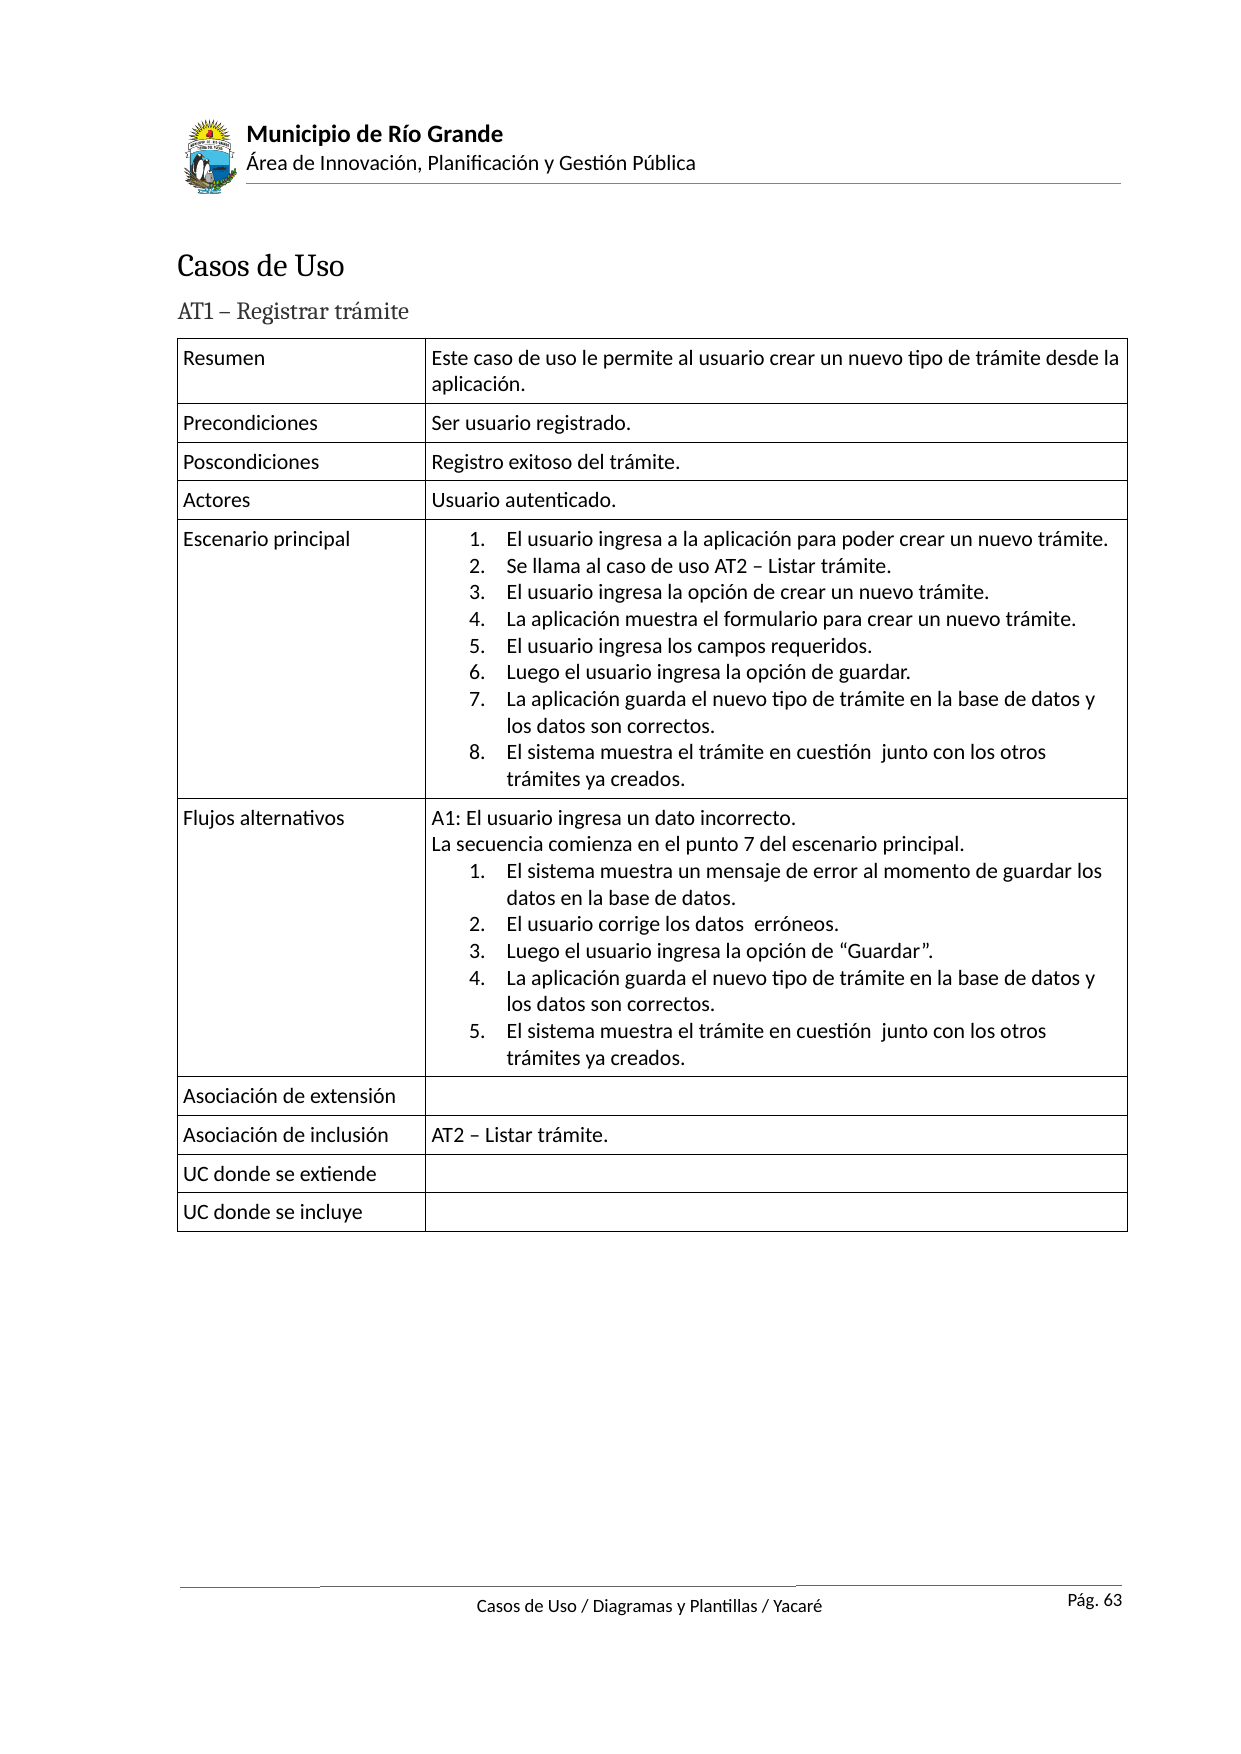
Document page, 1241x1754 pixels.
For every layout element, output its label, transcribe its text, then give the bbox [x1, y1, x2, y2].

table_cell Ser usuario registrado. [426, 404, 1127, 442]
table_cell Poscondiciones [178, 443, 425, 480]
subtitle Casos de Uso [177, 248, 1122, 285]
table_cell Registro exitoso del trámite. [426, 443, 1127, 480]
table_cell [426, 1077, 1127, 1115]
table_header Este caso de uso le permite al usuario crear un nuevo tipo de trámite desde la aplicación. [426, 339, 1127, 403]
table_cell Precondiciones [178, 404, 425, 442]
table_cell UC donde se incluye [178, 1193, 425, 1231]
subtitle AT1 – Registrar trámite [177, 297, 1122, 326]
table_cell Actores [178, 481, 425, 519]
table_cell AT2 – Listar trámite. [426, 1116, 1127, 1153]
table_cell UC donde se extiende [178, 1155, 425, 1192]
table_cell [426, 1155, 1127, 1192]
table_header Resumen [178, 339, 425, 403]
table_cell Escenario principal [178, 520, 425, 797]
table_cell Flujos alternativos [178, 799, 425, 1076]
table_cell Usuario autenticado. [426, 481, 1127, 519]
table_cell [426, 1193, 1127, 1231]
table_cell A1: El usuario ingresa un dato incorrecto. La secuencia comienza en el punto 7 del escenario principal. El sistema muestra un mensaje de error al momento de guardar los datos en la base de datos. El usuario corrige los datos erróneos. Luego el usuario ingresa la opción de “Guardar”. La aplicación guarda el nuevo tipo de trámite en la base de datos y los datos son correctos. El sistema muestra el trámite en cuestión junto con los otros trámites ya creados. [426, 799, 1127, 1076]
table_cell Asociación de extensión [178, 1077, 425, 1115]
table_cell Asociación de inclusión [178, 1116, 425, 1153]
table_cell El usuario ingresa a la aplicación para poder crear un nuevo trámite. Se llama al caso de uso AT2 – Listar trámite. El usuario ingresa la opción de crear un nuevo trámite. La aplicación muestra el formulario para crear un nuevo trámite. El usuario ingresa los campos requeridos. Luego el usuario ingresa la opción de guardar. La aplicación guarda el nuevo tipo de trámite en la base de datos y los datos son correctos. El sistema muestra el trámite en cuestión junto con los otros trámites ya creados. [426, 520, 1127, 797]
